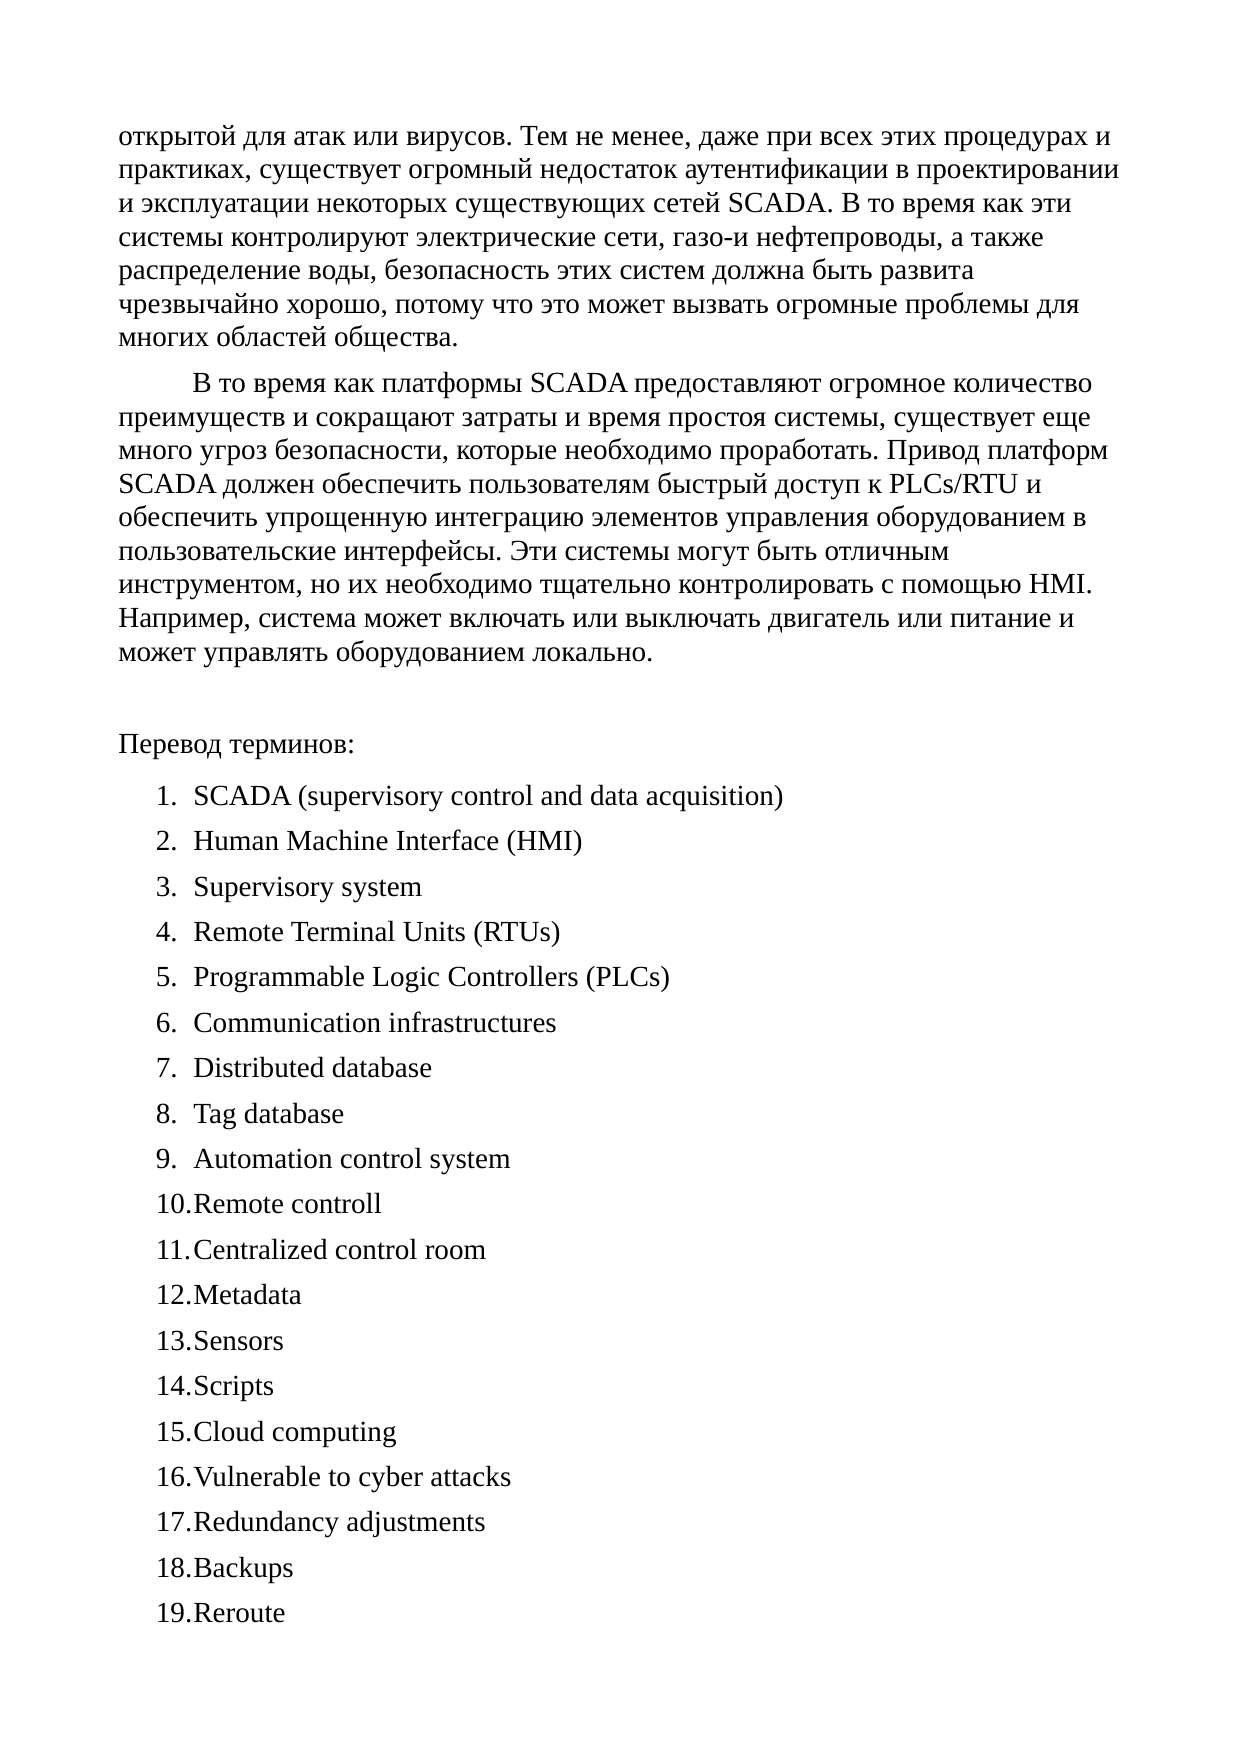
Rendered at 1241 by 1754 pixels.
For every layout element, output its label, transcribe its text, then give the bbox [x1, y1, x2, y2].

list Remote controll [156, 1187, 1122, 1220]
list Programmable Logic Controllers (PLCs) [156, 959, 1122, 993]
list Scripts [156, 1368, 1122, 1402]
list Centralized control room [156, 1232, 1122, 1266]
list Tag database [156, 1096, 1122, 1129]
list Redundancy adjustments [156, 1504, 1122, 1538]
list Sensors [156, 1323, 1122, 1356]
text В то время как платформы SCADA предоставляют огромное количество преимуществ и сокращают затраты и время простоя системы, существует еще много угроз безопасности, которые необходимо проработать. Привод платформ SCADA должен обеспечить пользователям быстрый доступ к PLCs/RTU и обеспечить упрощенную интеграцию элементов управления оборудованием в пользовательские интерфейсы. Эти системы могут быть отличным инструментом, но их необходимо тщательно контролировать с помощью HMI. Например, система может включать или выключать двигатель или питание и может управлять оборудованием локально. [118, 365, 1122, 667]
list Distributed database [156, 1050, 1122, 1084]
text Перевод терминов: [118, 726, 1122, 759]
list SCADA (supervisory control and data acquisition) [156, 778, 1122, 811]
list Remote Terminal Units (RTUs) [156, 914, 1122, 948]
list Metadata [156, 1277, 1122, 1311]
text открытой для атак или вирусов. Тем не менее, даже при всех этих процедурах и практиках, существует огромный недостаток аутентификации в проектировании и эксплуатации некоторых существующих сетей SCADA. В то время как эти системы контролируют электрические сети, газо-и нефтепроводы, а также распределение воды, безопасность этих систем должна быть развита чрезвычайно хорошо, потому что это может вызвать огромные проблемы для многих областей общества. [118, 118, 1122, 353]
list Supervisory system [156, 869, 1122, 902]
list Communication infrastructures [156, 1005, 1122, 1038]
list Vulnerable to cyber attacks [156, 1459, 1122, 1493]
list Human Machine Interface (HMI) [156, 823, 1122, 857]
list Reroute [156, 1595, 1122, 1629]
list Backups [156, 1550, 1122, 1583]
list Automation control system [156, 1141, 1122, 1175]
list Cloud computing [156, 1414, 1122, 1447]
